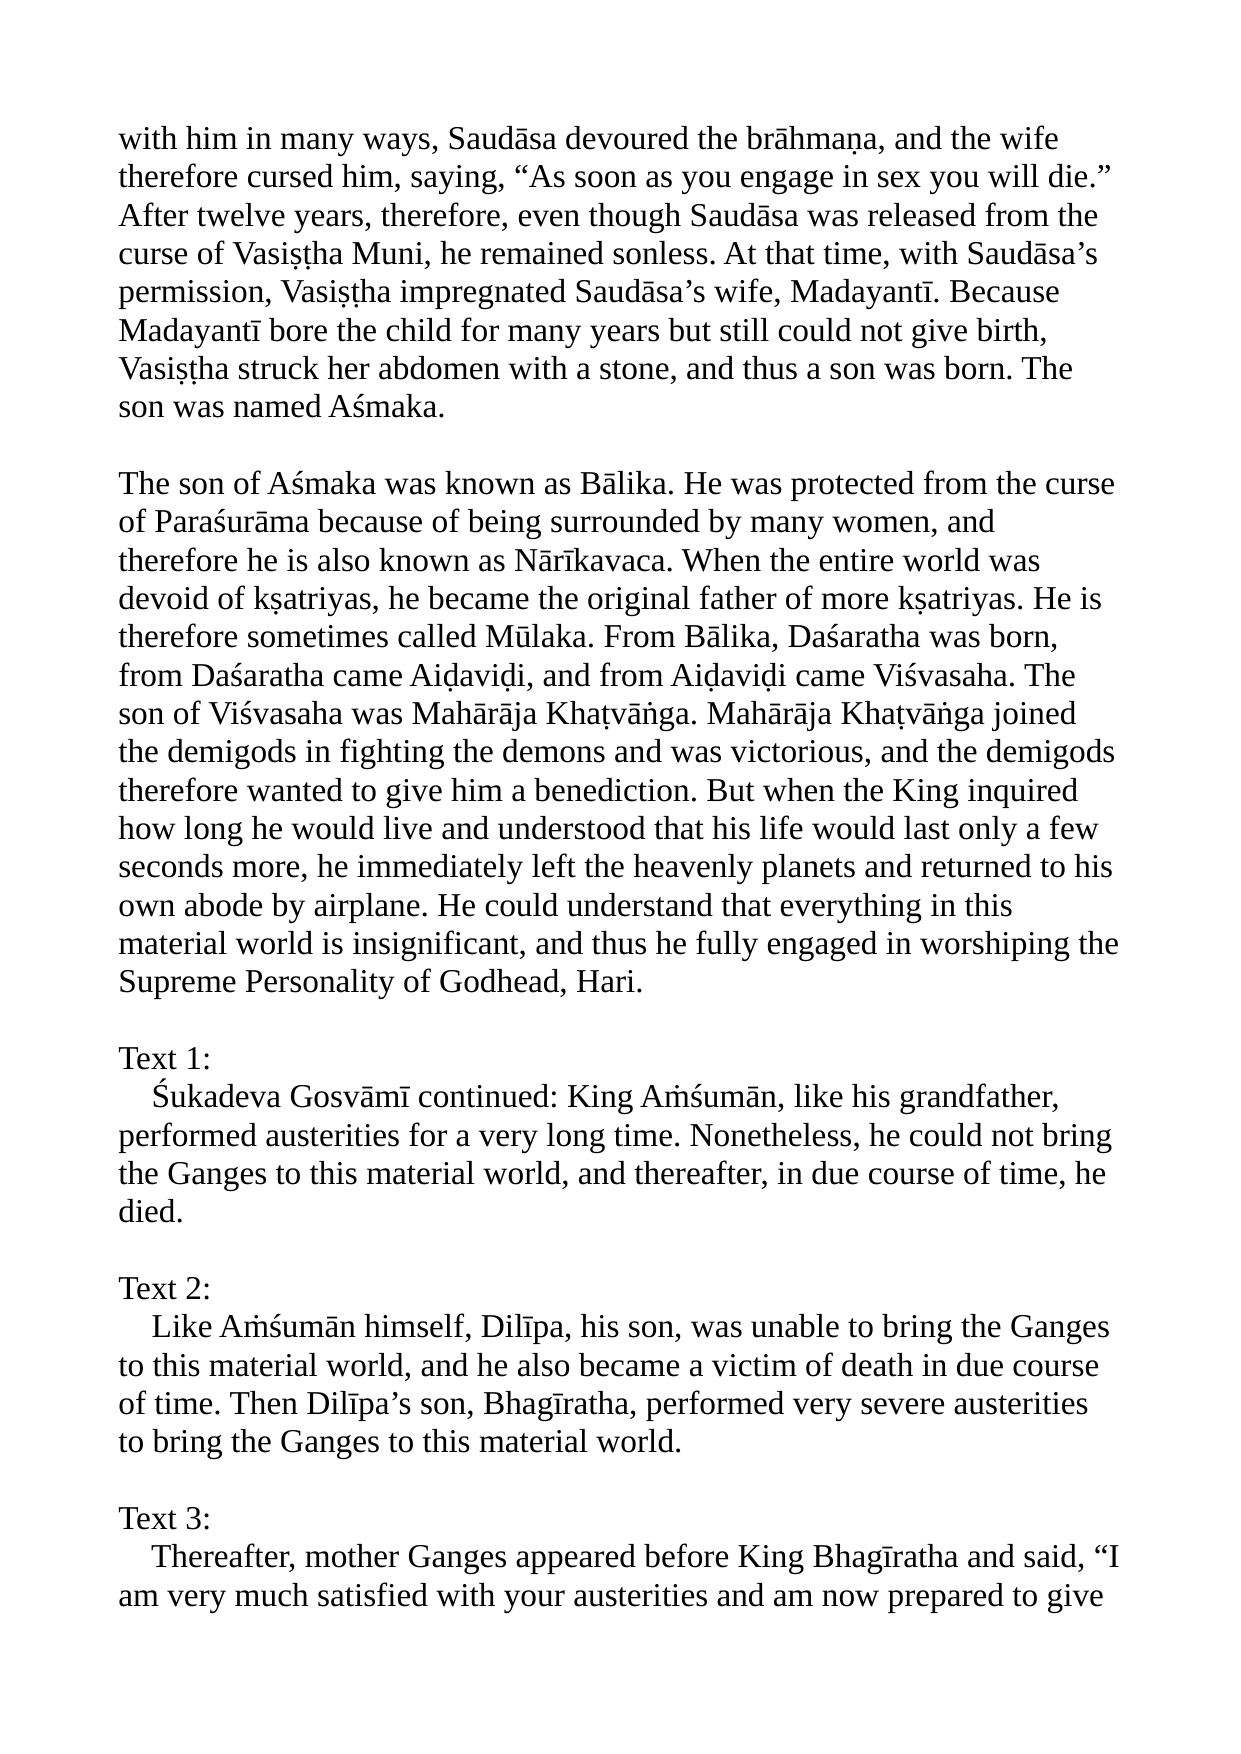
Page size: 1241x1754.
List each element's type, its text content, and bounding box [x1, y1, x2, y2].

text Text 2: [118, 1268, 1122, 1306]
text with him in many ways, Saudāsa devoured the brāhmaṇa, and the wife therefore cursed him, saying, “As soon as you engage in sex you will die.” After twelve years, therefore, even though Saudāsa was released from the curse of Vasiṣṭha Muni, he remained sonless. At that time, with Saudāsa’s permission, Vasiṣṭha impregnated Saudāsa’s wife, Madayantī. Because Madayantī bore the child for many years but still could not give birth, Vasiṣṭha struck her abdomen with a stone, and thus a son was born. The son was named Aśmaka. [118, 118, 1122, 425]
text Thereafter, mother Ganges appeared before King Bhagīratha and said, “I am very much satisfied with your austerities and am now prepared to give [118, 1536, 1122, 1613]
text Text 1: [118, 1038, 1122, 1076]
text Text 3: [118, 1498, 1122, 1536]
text Like Aṁśumān himself, Dilīpa, his son, was unable to bring the Ganges to this material world, and he also became a victim of death in due course of time. Then Dilīpa’s son, Bhagīratha, performed very severe austerities to bring the Ganges to this material world. [118, 1306, 1122, 1460]
text Śukadeva Gosvāmī continued: King Aṁśumān, like his grandfather, performed austerities for a very long time. Nonetheless, he could not bring the Ganges to this material world, and thereafter, in due course of time, he died. [118, 1076, 1122, 1230]
text The son of Aśmaka was known as Bālika. He was protected from the curse of Paraśurāma because of being surrounded by many women, and therefore he is also known as Nārīkavaca. When the entire world was devoid of kṣatriyas, he became the original father of more kṣatriyas. He is therefore sometimes called Mūlaka. From Bālika, Daśaratha was born, from Daśaratha came Aiḍaviḍi, and from Aiḍaviḍi came Viśvasaha. The son of Viśvasaha was Mahārāja Khaṭvāṅga. Mahārāja Khaṭvāṅga joined the demigods in fighting the demons and was victorious, and the demigods therefore wanted to give him a benediction. But when the King inquired how long he would live and understood that his life would last only a few seconds more, he immediately left the heavenly planets and returned to his own abode by airplane. He could understand that everything in this material world is insignificant, and thus he fully engaged in worshiping the Supreme Personality of Godhead, Hari. [118, 463, 1122, 1000]
